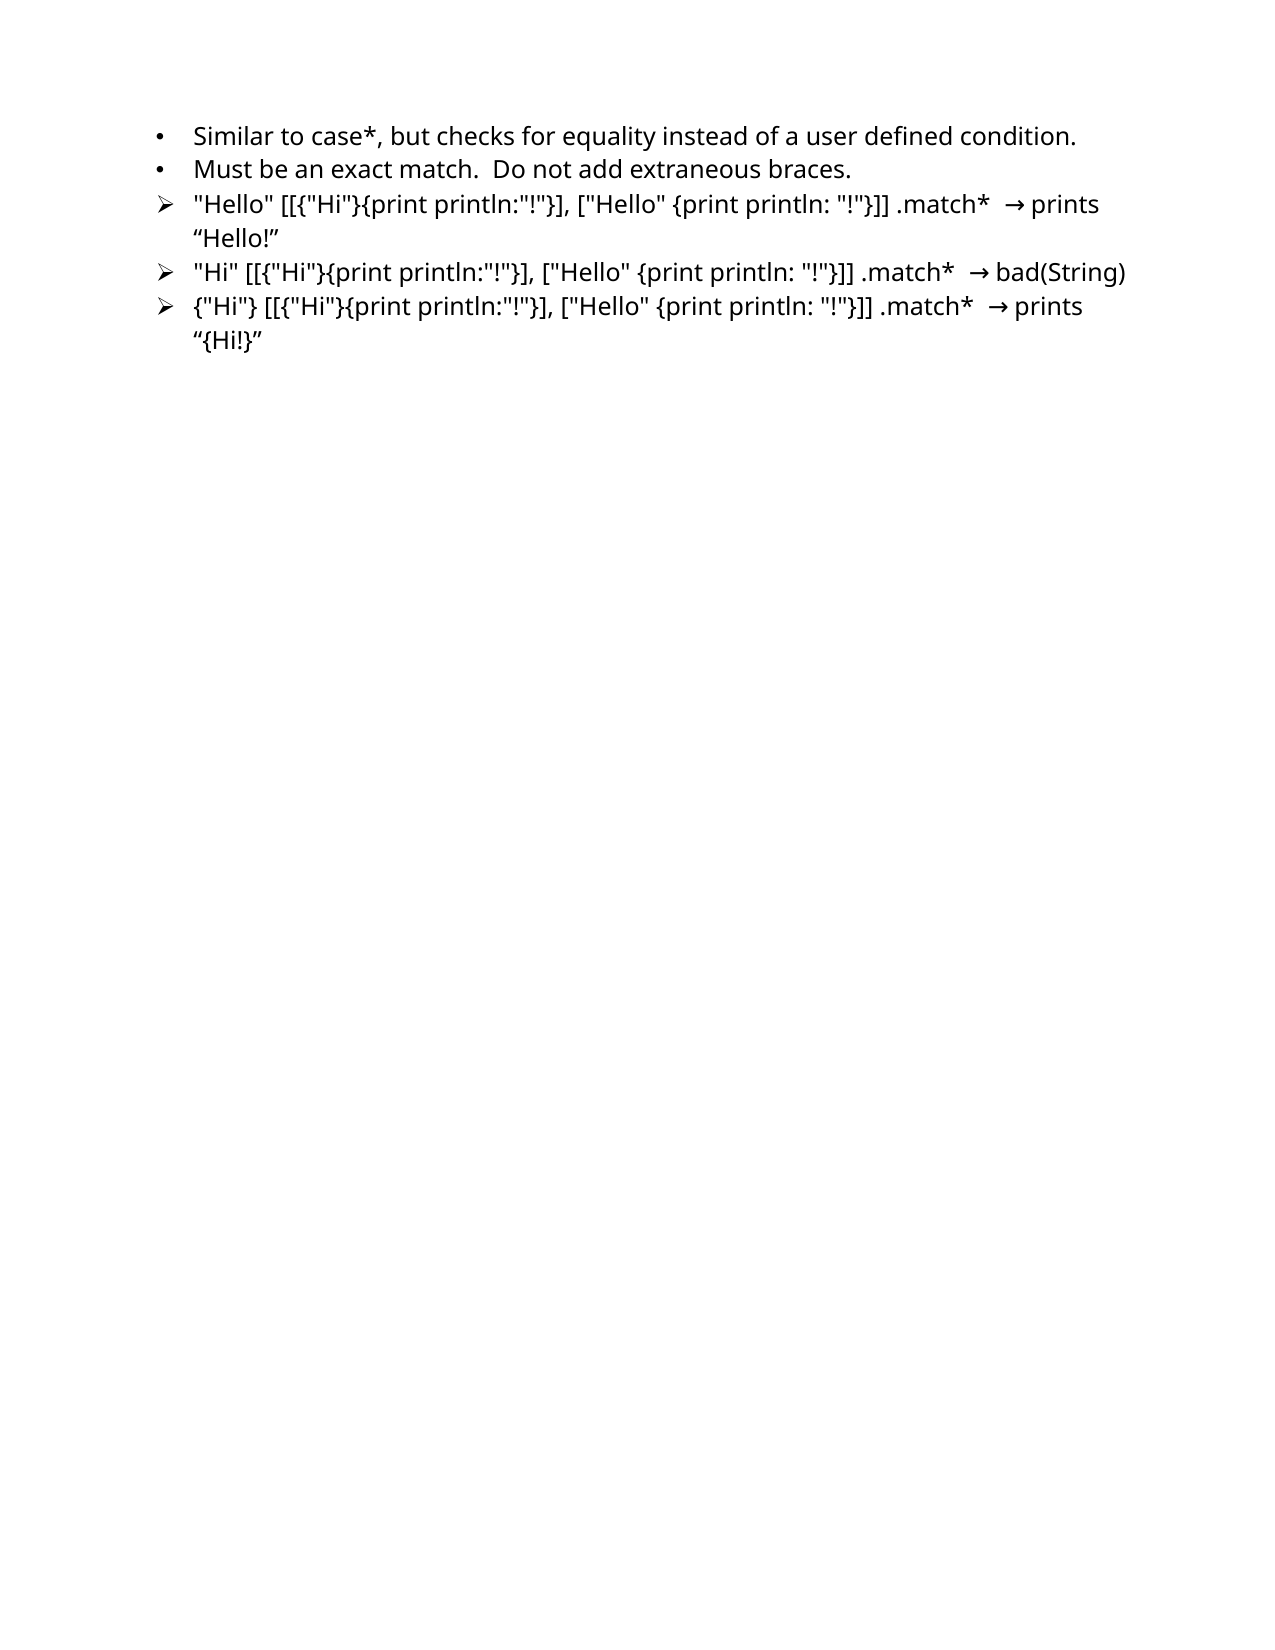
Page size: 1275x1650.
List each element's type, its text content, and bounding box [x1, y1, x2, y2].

list Similar to case*, but checks for equality instead of a user defined condition. [156, 118, 1157, 152]
list "Hello" [[{"Hi"}{print println:"!"}], ["Hello" {print println: "!"}]] .match* → prints “Hello!” [156, 186, 1157, 254]
list {"Hi"} [[{"Hi"}{print println:"!"}], ["Hello" {print println: "!"}]] .match* → prints “{Hi!}” [156, 288, 1157, 357]
list Must be an exact match. Do not add extraneous braces. [156, 152, 1157, 186]
list "Hi" [[{"Hi"}{print println:"!"}], ["Hello" {print println: "!"}]] .match* → bad(String) [156, 254, 1157, 288]
